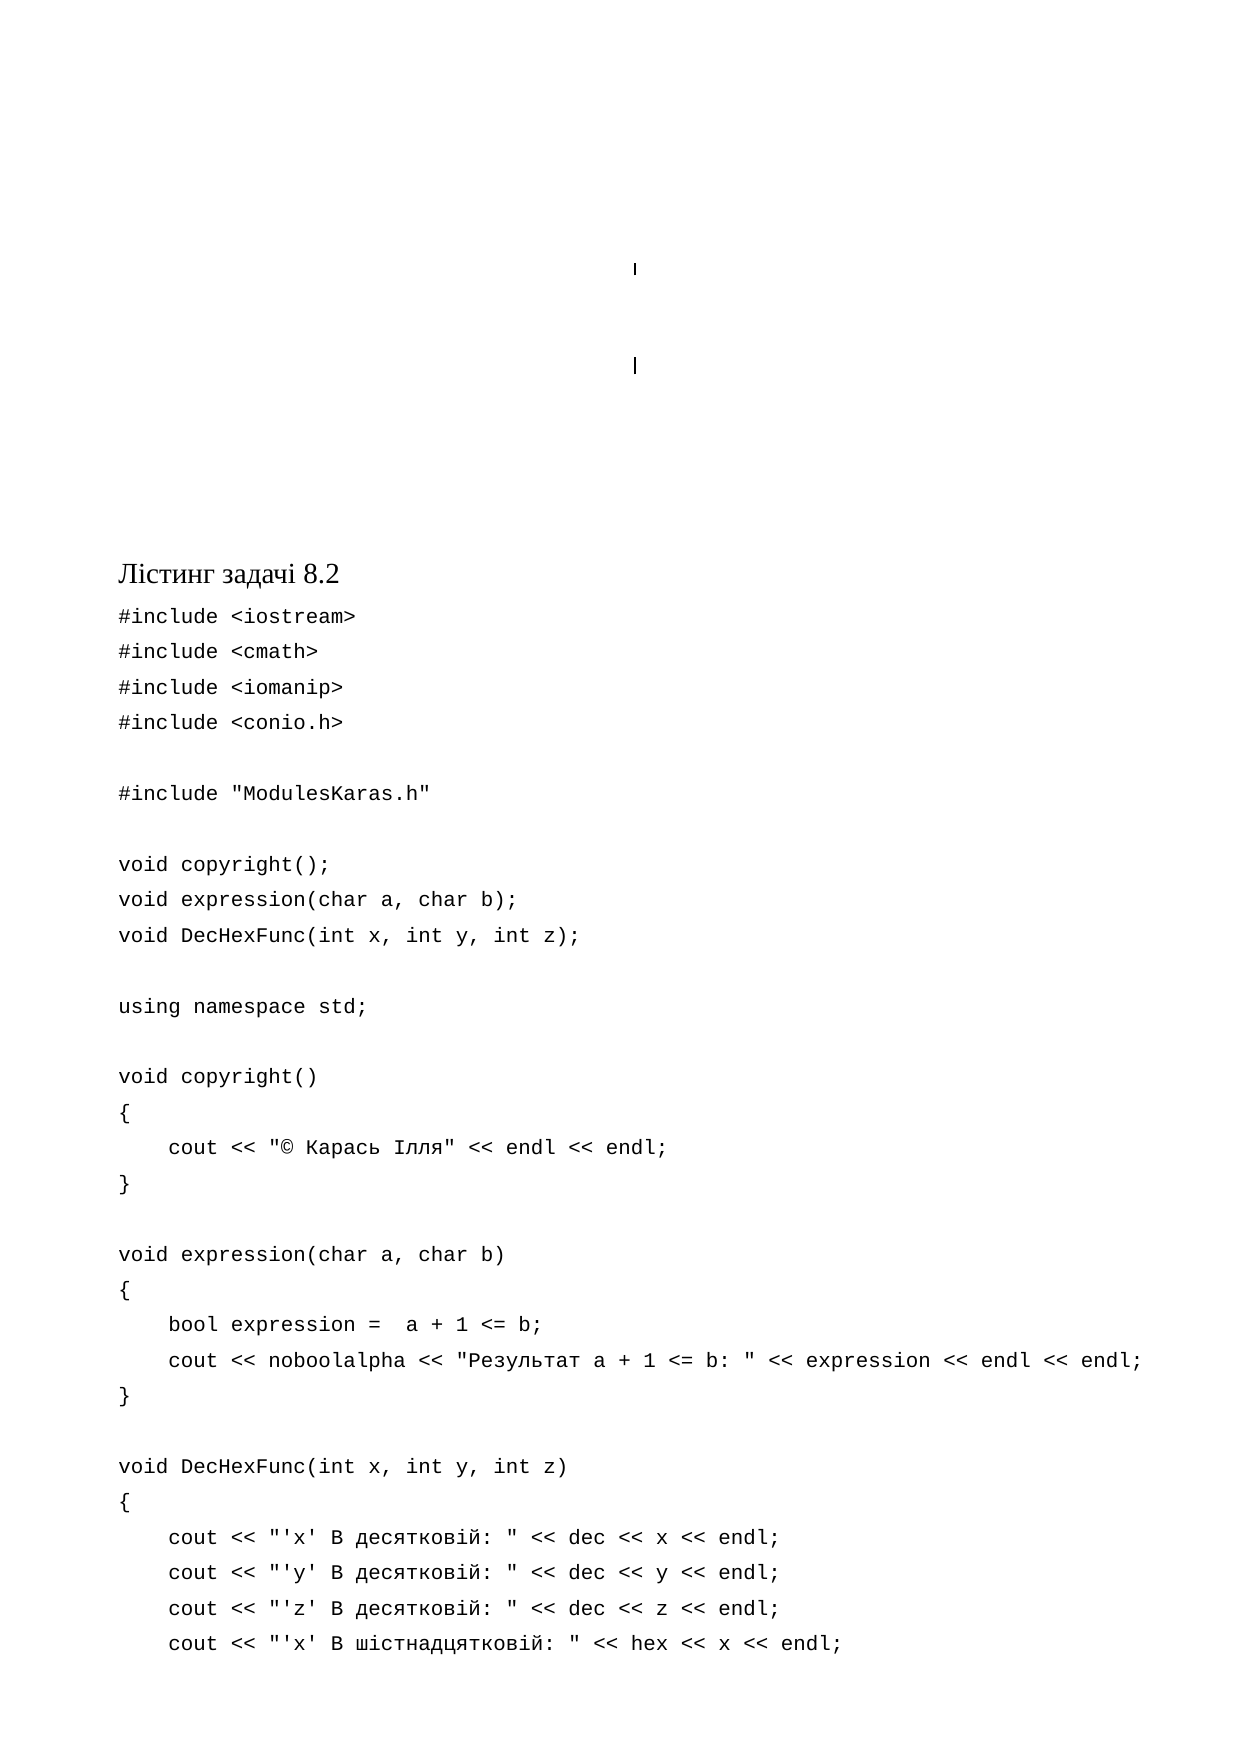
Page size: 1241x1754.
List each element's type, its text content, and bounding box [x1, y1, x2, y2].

text using namespace std; [118, 996, 1152, 1019]
text cout << "'y' В десятковій: " << dec << y << endl; [118, 1562, 1152, 1586]
text #include <conio.h> [118, 712, 1152, 736]
text void expression(char a, char b); [118, 889, 1152, 913]
text cout << "'x' В шістнадцятковій: " << hex << x << endl; [118, 1633, 1152, 1657]
text void copyright() [118, 1066, 1152, 1090]
text { [118, 1279, 1152, 1303]
text void DecHexFunc(int x, int y, int z) [118, 1456, 1152, 1480]
text cout << "'x' В десятковій: " << dec << x << endl; [118, 1527, 1152, 1551]
text { [118, 1102, 1152, 1126]
text #include <cmath> [118, 641, 1152, 665]
text void DecHexFunc(int x, int y, int z); [118, 925, 1152, 948]
text void copyright(); [118, 854, 1152, 878]
text bool expression = a + 1 <= b; [118, 1314, 1152, 1338]
text cout << "'z' В десятковій: " << dec << z << endl; [118, 1598, 1152, 1621]
text #include <iostream> [118, 606, 1152, 630]
text cout << noboolalpha << "Результат a + 1 <= b: " << expression << endl << endl; [118, 1350, 1152, 1373]
text } [118, 1385, 1152, 1409]
text #include <iomanip> [118, 677, 1152, 701]
text void expression(char a, char b) [118, 1243, 1152, 1267]
text } [118, 1173, 1152, 1196]
text cout << "© Карась Ілля" << endl << endl; [118, 1137, 1152, 1161]
text Лістинг задачі 8.2 [118, 556, 1152, 589]
text { [118, 1491, 1152, 1515]
text #include "ModulesKaras.h" [118, 783, 1152, 807]
